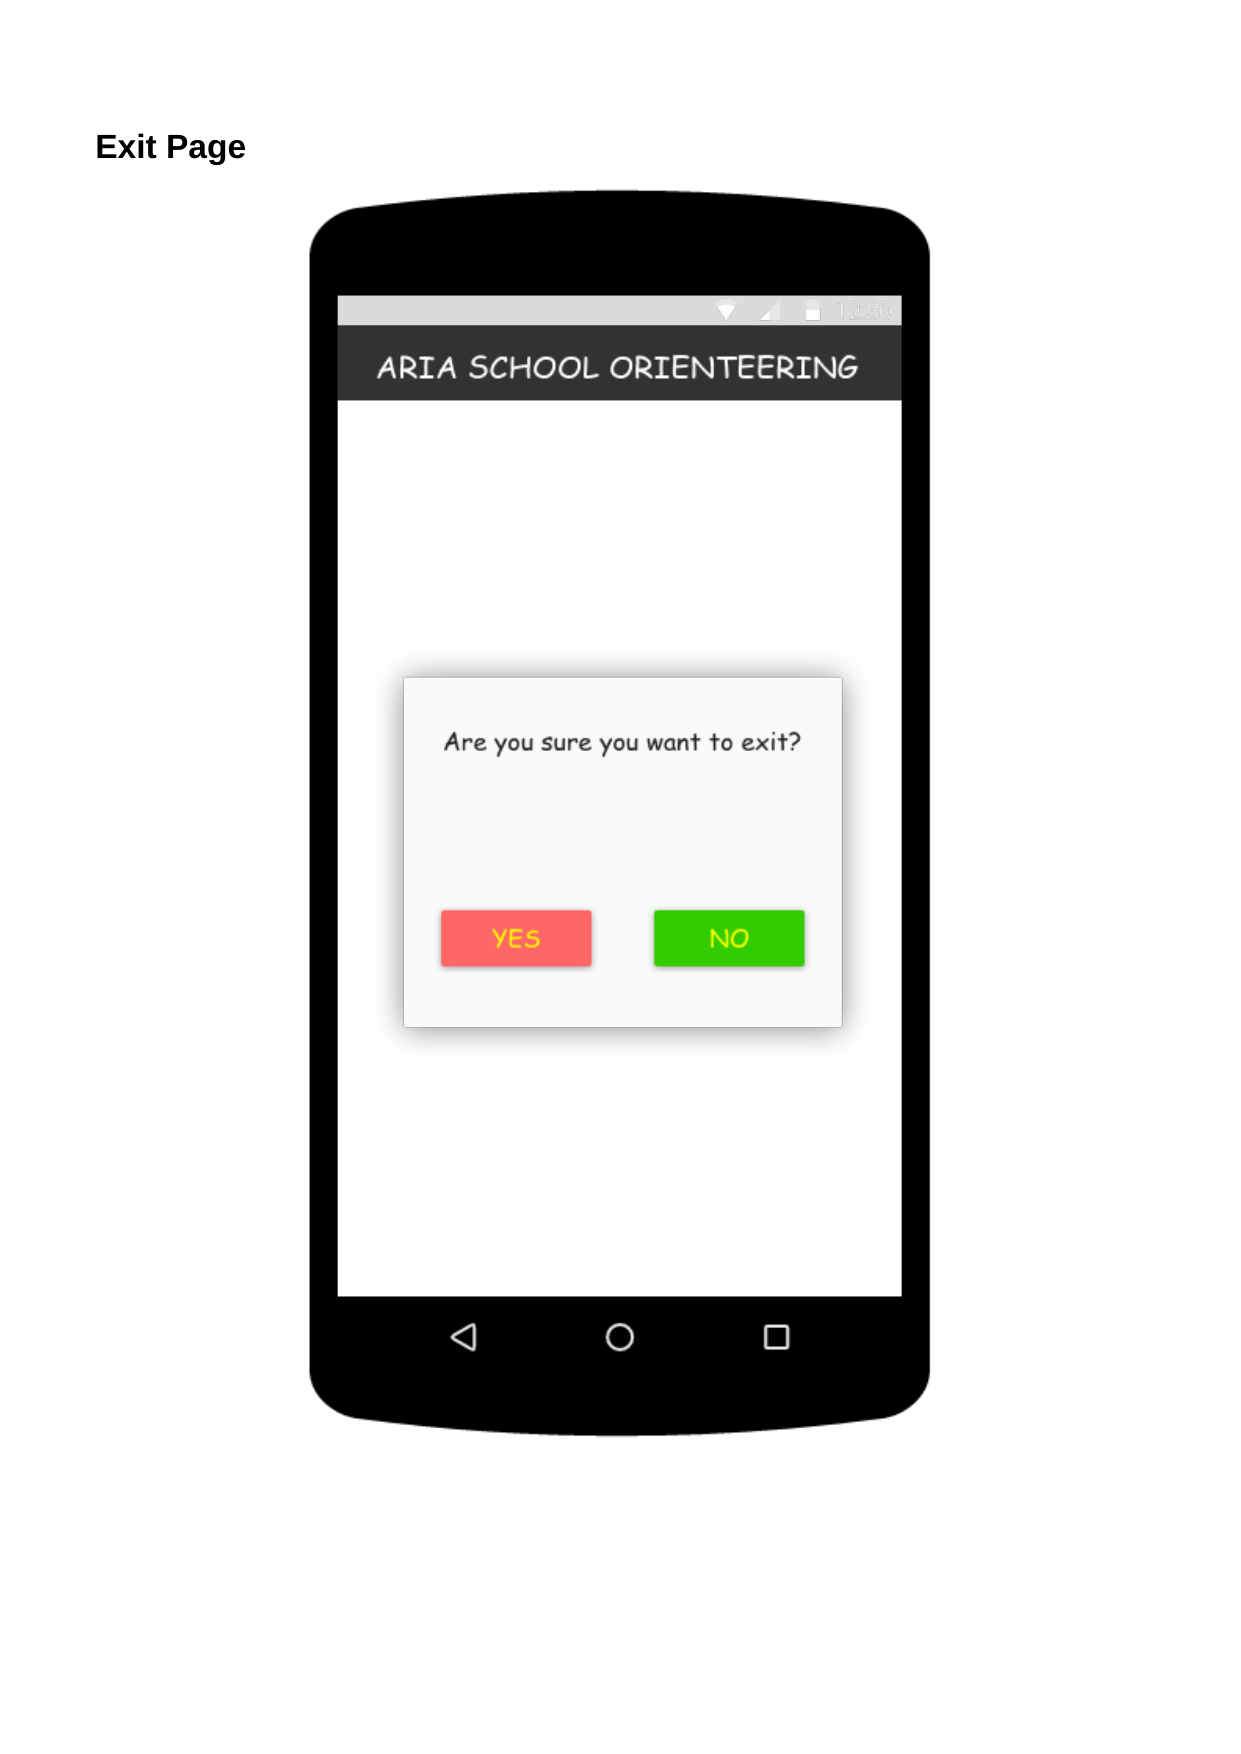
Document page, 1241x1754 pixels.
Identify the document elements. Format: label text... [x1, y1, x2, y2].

picture [302, 178, 938, 1450]
subtitle Exit Page [95, 127, 1145, 166]
